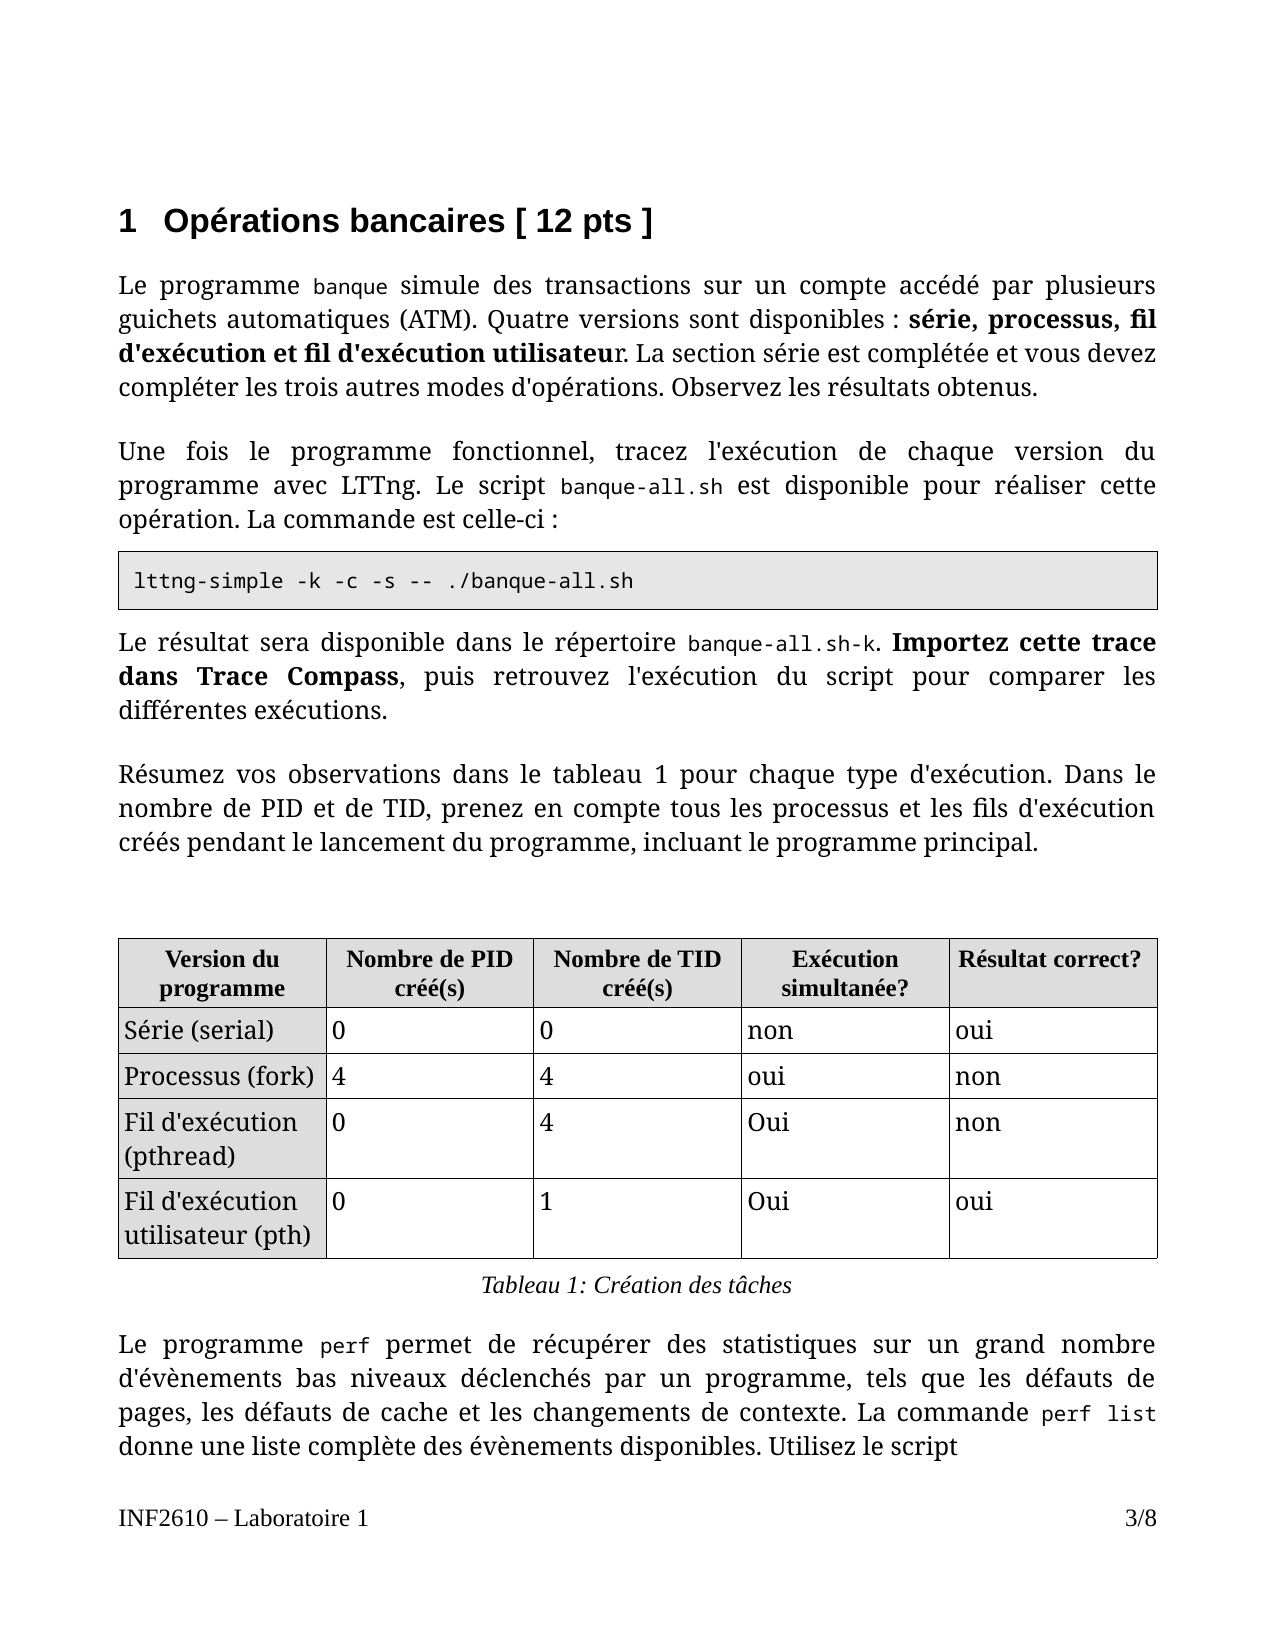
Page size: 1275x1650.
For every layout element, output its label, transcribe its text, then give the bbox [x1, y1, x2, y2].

table_cell 1 [534, 1179, 741, 1258]
table_header Nombre de PID créé(s) [327, 939, 533, 1007]
table_cell oui [950, 1179, 1157, 1258]
table_cell non [950, 1054, 1157, 1098]
text Tableau 1: Création des tâches [118, 1270, 1157, 1299]
subtitle Opérations bancaires [ 12 pts ] [118, 201, 1157, 240]
table_cell oui [742, 1054, 949, 1098]
table_cell 4 [534, 1099, 741, 1178]
table_cell 0 [327, 1179, 533, 1258]
table_cell Fil d'exécution utilisateur (pth) [119, 1179, 326, 1258]
table_cell 4 [327, 1054, 533, 1098]
table_cell 0 [327, 1008, 533, 1053]
table_cell Oui [742, 1179, 949, 1258]
table_header Exécution simultanée? [742, 939, 949, 1007]
table_header Nombre de TID créé(s) [534, 939, 741, 1007]
table_header Résultat correct? [950, 939, 1157, 1007]
text lttng-simple -k -c -s -- ./banque-all.sh [119, 552, 1157, 609]
table_cell non [742, 1008, 949, 1053]
text Une fois le programme fonctionnel, tracez l'exécution de chaque version du programme avec LTTng. Le script banque-all.sh est disponible pour réaliser cette opération. La commande est celle-ci : [118, 434, 1157, 536]
text Le résultat sera disponible dans le répertoire banque-all.sh-k. Importez cette trace dans Trace Compass, puis retrouvez l'exécution du script pour comparer les différentes exécutions. [118, 624, 1157, 727]
table_cell Fil d'exécution (pthread) [119, 1099, 326, 1178]
table_cell oui [950, 1008, 1157, 1053]
table_cell 0 [327, 1099, 533, 1178]
table_cell Série (serial) [119, 1008, 326, 1053]
text Le programme banque simule des transactions sur un compte accédé par plusieurs guichets automatiques (ATM). Quatre versions sont disponibles : série, processus, fil d'exécution et fil d'exécution utilisateur. La section série est complétée et vous devez compléter les trois autres modes d'opérations. Observez les résultats obtenus. [118, 267, 1157, 404]
table_cell 0 [534, 1008, 741, 1053]
table_header Version du programme [119, 939, 326, 1007]
table_cell 4 [534, 1054, 741, 1098]
table_cell Processus (fork) [119, 1054, 326, 1098]
table_cell non [950, 1099, 1157, 1178]
table_cell Oui [742, 1099, 949, 1178]
text Le programme perf permet de récupérer des statistiques sur un grand nombre d'évènements bas niveaux déclenchés par un programme, tels que les défauts de pages, les défauts de cache et les changements de contexte. La commande perf list donne une liste complète des évènements disponibles. Utilisez le script [118, 1327, 1157, 1463]
text Résumez vos observations dans le tableau 1 pour chaque type d'exécution. Dans le nombre de PID et de TID, prenez en compte tous les processus et les fils d'exécution créés pendant le lancement du programme, incluant le programme principal. [118, 757, 1157, 859]
